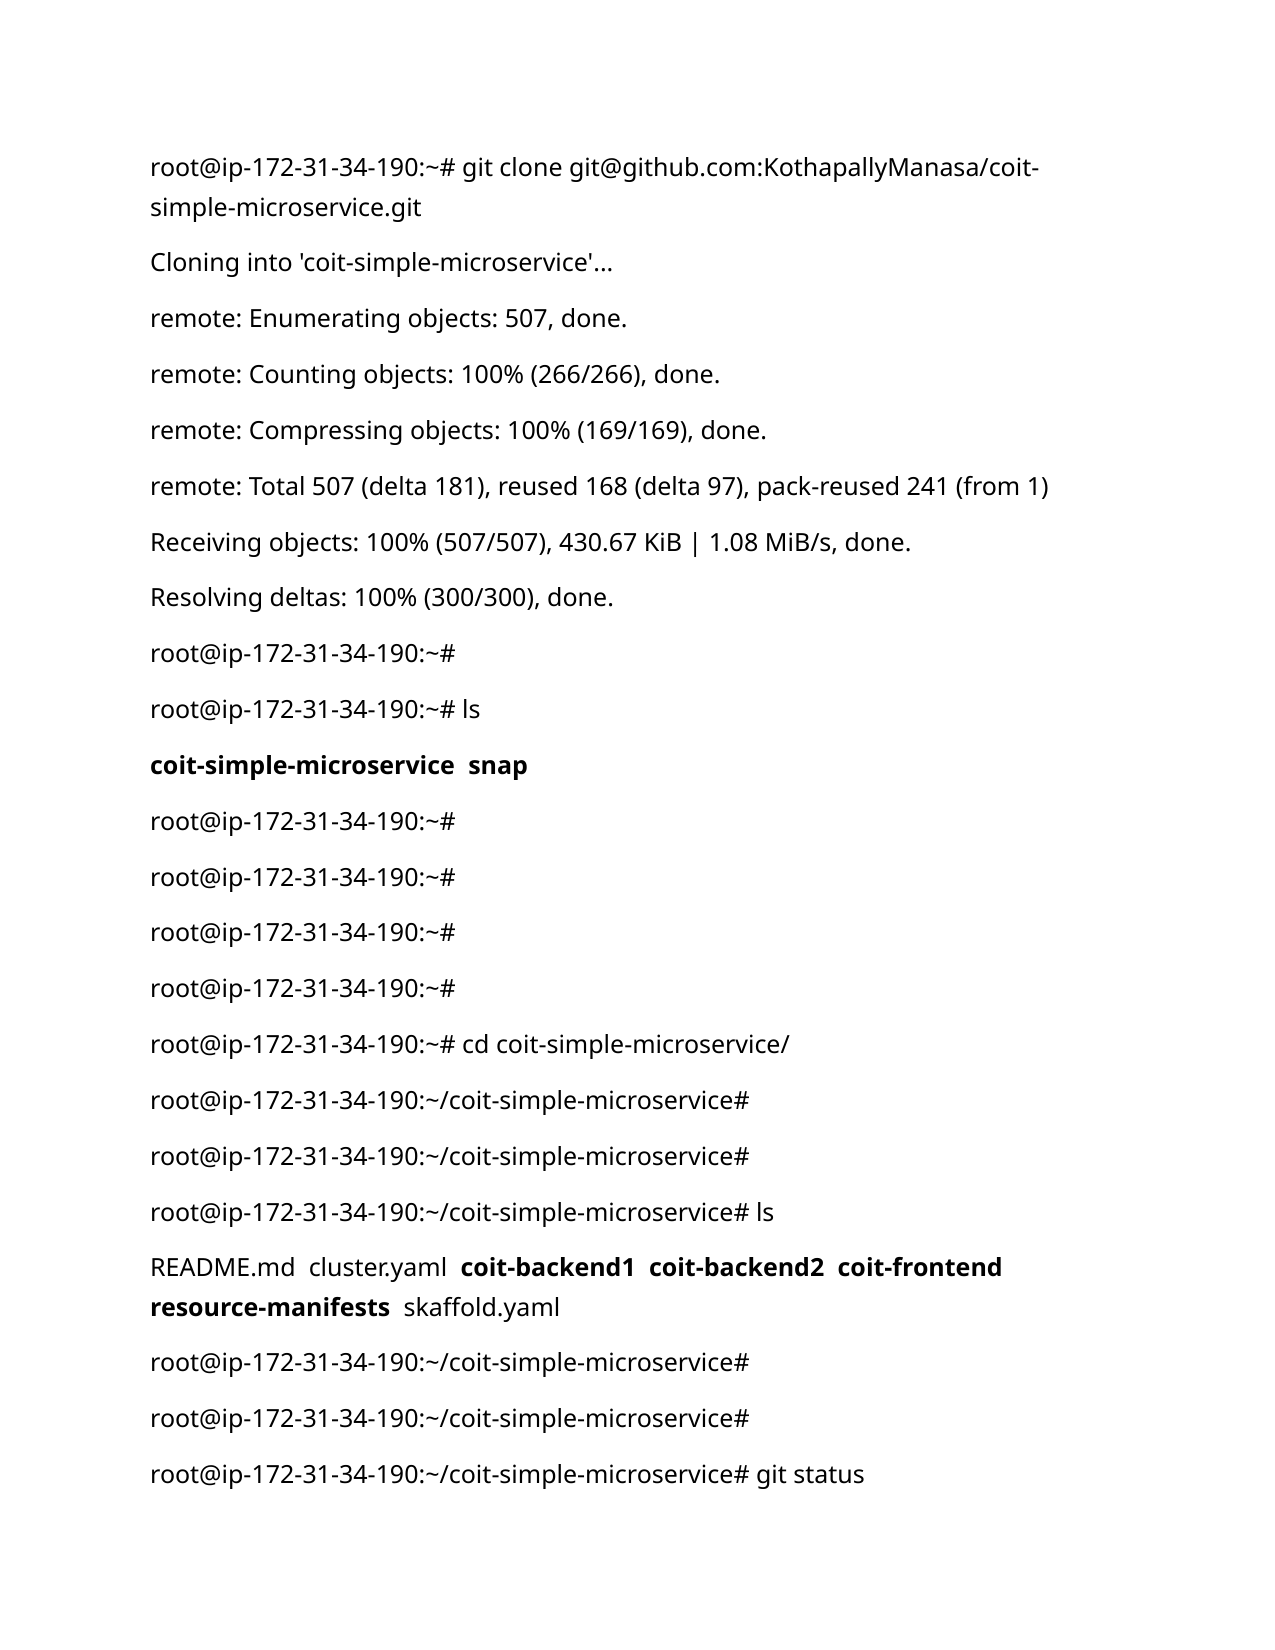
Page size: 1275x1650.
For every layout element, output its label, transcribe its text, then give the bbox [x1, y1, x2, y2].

text remote: Total 507 (delta 181), reused 168 (delta 97), pack-reused 241 (from 1) [150, 468, 1125, 502]
text root@ip-172-31-34-190:~# [150, 915, 1125, 949]
text remote: Counting objects: 100% (266/266), done. [150, 357, 1125, 391]
text root@ip-172-31-34-190:~# git clone git@github.com:KothapallyManasa/coit-simple-microservice.git [150, 150, 1125, 223]
text root@ip-172-31-34-190:~/coit-simple-microservice# [150, 1345, 1125, 1379]
text README.md cluster.yaml coit-backend1 coit-backend2 coit-frontend resource-manifests skaffold.yaml [150, 1250, 1125, 1323]
text Receiving objects: 100% (507/507), 430.67 KiB | 1.08 MiB/s, done. [150, 524, 1125, 558]
text root@ip-172-31-34-190:~# ls [150, 692, 1125, 726]
text root@ip-172-31-34-190:~/coit-simple-microservice# [150, 1138, 1125, 1172]
text root@ip-172-31-34-190:~/coit-simple-microservice# ls [150, 1194, 1125, 1228]
text root@ip-172-31-34-190:~/coit-simple-microservice# git status [150, 1457, 1125, 1491]
text remote: Compressing objects: 100% (169/169), done. [150, 412, 1125, 447]
text Cloning into 'coit-simple-microservice'... [150, 245, 1125, 279]
text remote: Enumerating objects: 507, done. [150, 301, 1125, 335]
text root@ip-172-31-34-190:~/coit-simple-microservice# [150, 1401, 1125, 1435]
text coit-simple-microservice snap [150, 747, 1125, 782]
text root@ip-172-31-34-190:~/coit-simple-microservice# [150, 1082, 1125, 1117]
text root@ip-172-31-34-190:~# cd coit-simple-microservice/ [150, 1027, 1125, 1061]
text root@ip-172-31-34-190:~# [150, 803, 1125, 837]
text Resolving deltas: 100% (300/300), done. [150, 580, 1125, 614]
text root@ip-172-31-34-190:~# [150, 971, 1125, 1005]
text root@ip-172-31-34-190:~# [150, 859, 1125, 893]
text root@ip-172-31-34-190:~# [150, 636, 1125, 670]
